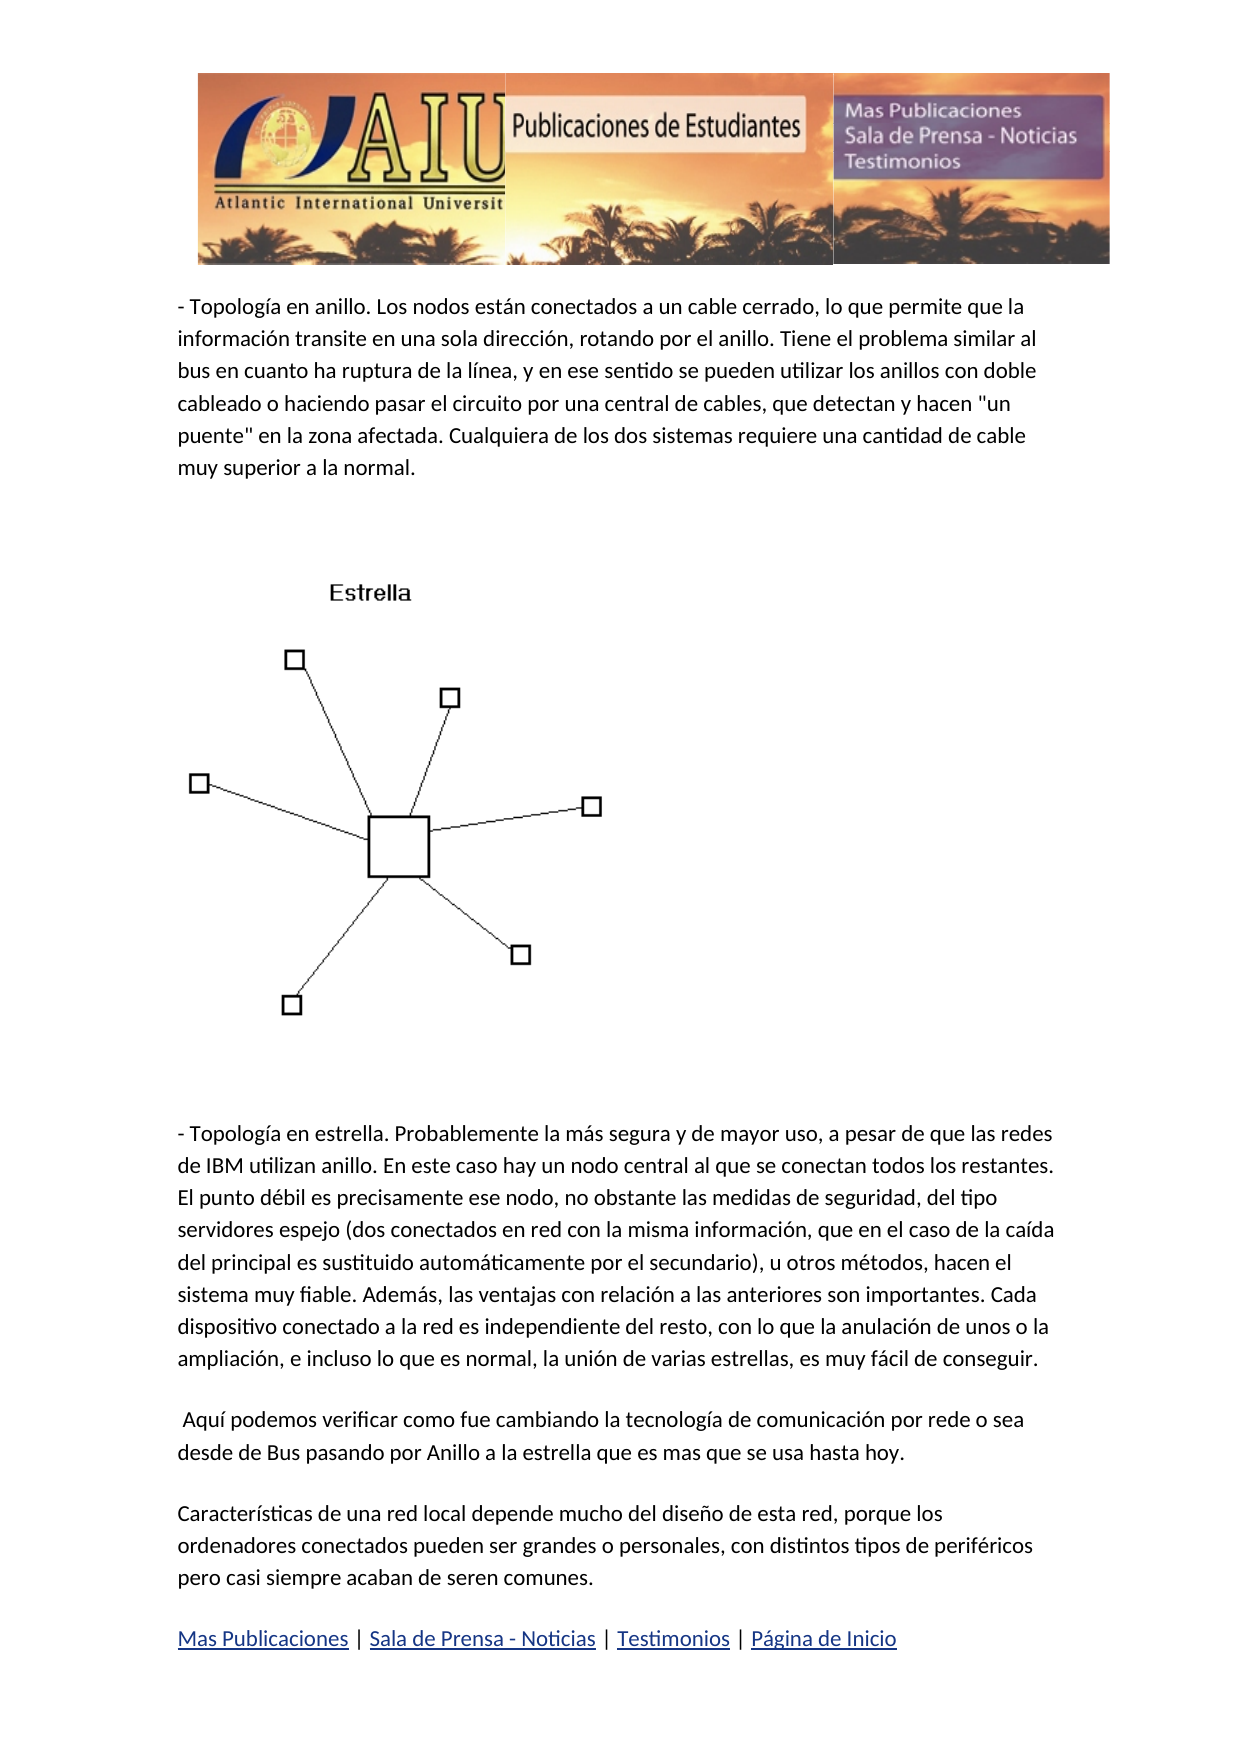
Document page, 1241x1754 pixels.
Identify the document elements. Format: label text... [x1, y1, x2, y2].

text Aquí podemos verificar como fue cambiando la tecnología de comunicación por rede o sea desde de Bus pasando por Anillo a la estrella que es mas que se usa hasta hoy. [177, 1406, 1063, 1466]
picture [177, 576, 617, 1025]
text - Topología en anillo. Los nodos están conectados a un cable cerrado, lo que permite que la información transite en una sola dirección, rotando por el anillo. Tiene el problema similar al bus en cuanto ha ruptura de la línea, y en ese sentido se pueden utilizar los anillos con doble cableado o haciendo pasar el circuito por una central de cables, que detectan y hacen "un puente" en la zona afectada. Cualquiera de los dos sistemas requiere una cantidad de cable muy superior a la normal. [177, 292, 1063, 481]
picture [197, 73, 1110, 265]
text - Topología en estrella. Probablemente la más segura y de mayor uso, a pesar de que las redes de IBM utilizan anillo. En este caso hay un nodo central al que se conectan todos los restantes. El punto débil es precisamente ese nodo, no obstante las medidas de seguridad, del tipo servidores espejo (dos conectados en red con la misma información, que en el caso de la caída del principal es sustituido automáticamente por el secundario), u otros métodos, hacen el sistema muy fiable. Además, las ventajas con relación a las anteriores son importantes. Cada dispositivo conectado a la red es independiente del resto, con lo que la anulación de unos o la ampliación, e incluso lo que es normal, la unión de varias estrellas, es muy fácil de conseguir. [177, 1119, 1063, 1372]
text Características de una red local depende mucho del diseño de esta red, porque los ordenadores conectados pueden ser grandes o personales, con distintos tipos de periféricos pero casi siempre acaban de seren comunes. [177, 1499, 1063, 1592]
